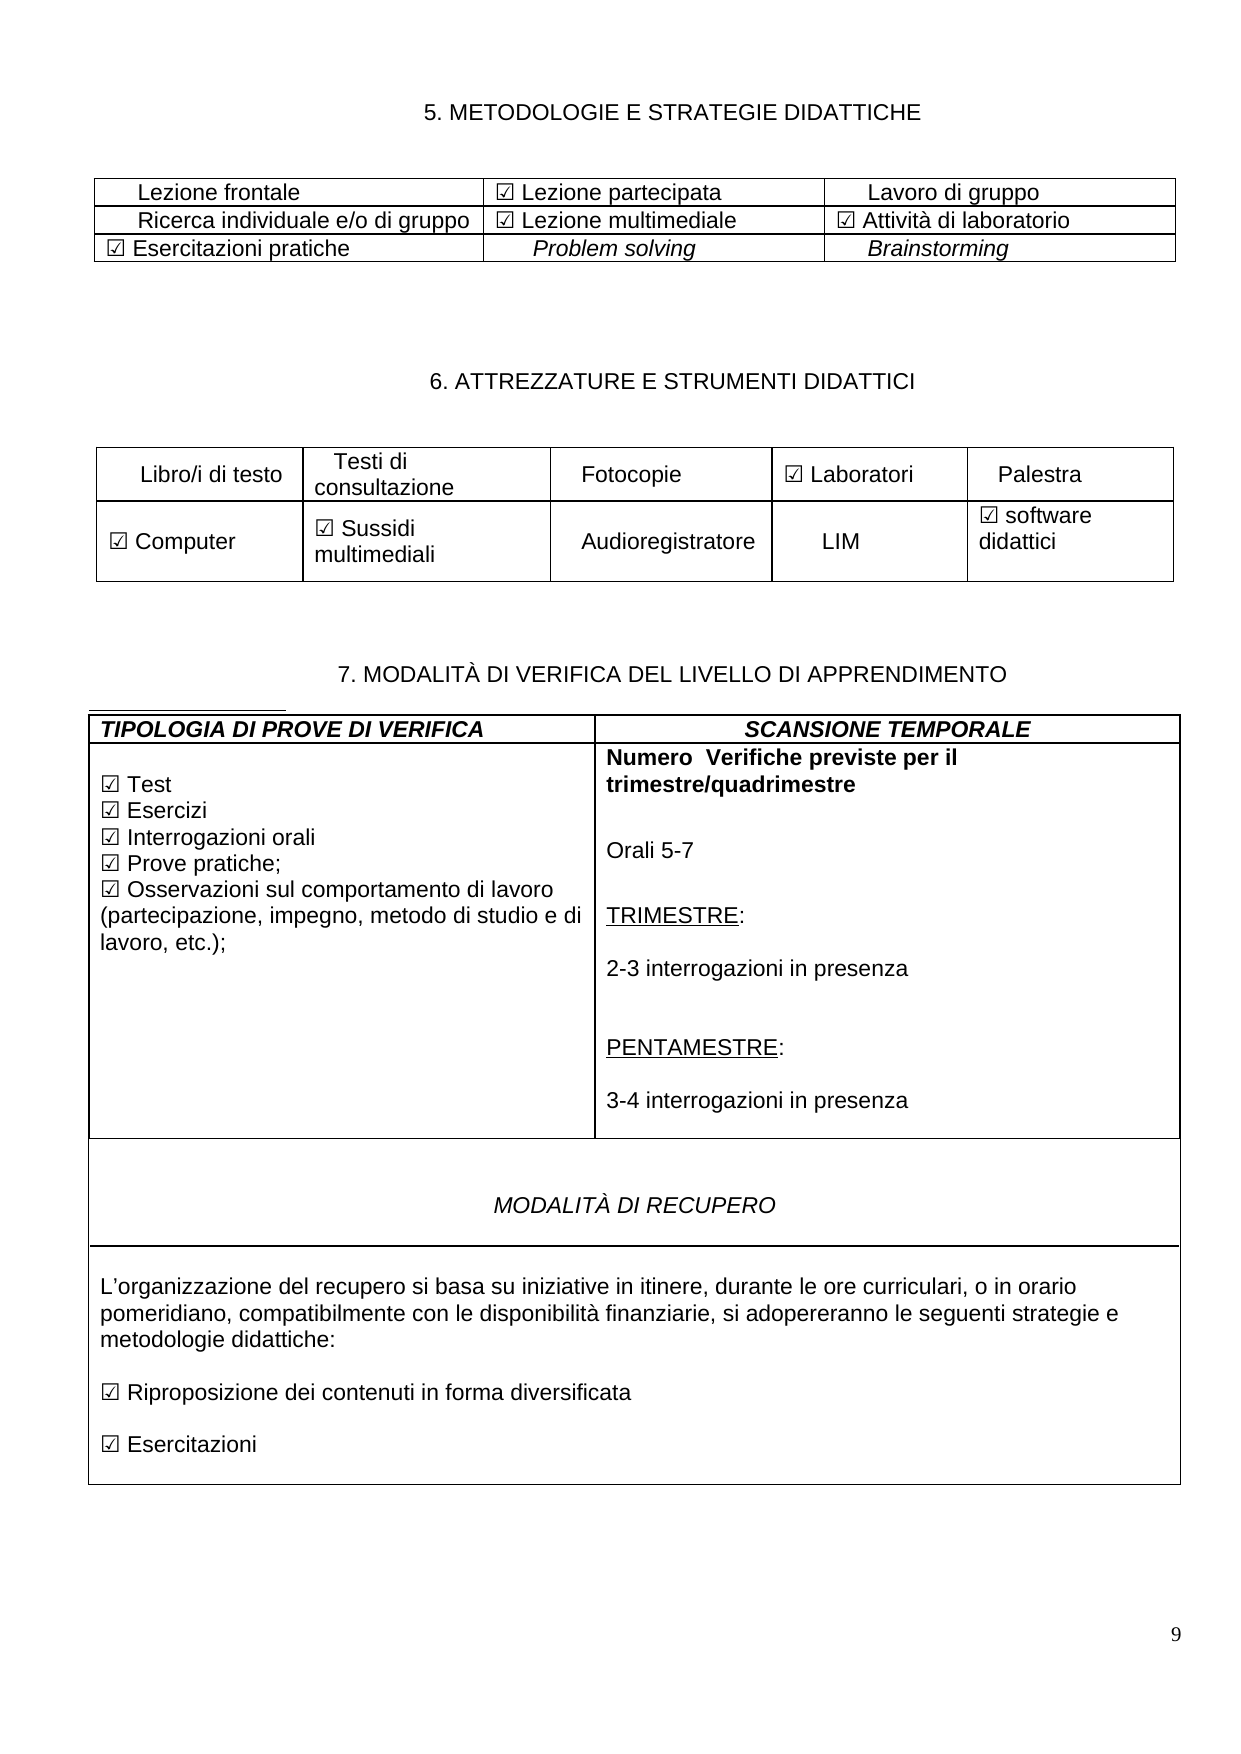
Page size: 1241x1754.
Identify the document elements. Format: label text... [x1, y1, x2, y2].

table_header Lezione frontale [95, 179, 483, 205]
list 5. METODOLOGIE E STRATEGIE DIDATTICHE [126, 99, 1181, 125]
table_cell L’organizzazione del recupero si basa su iniziative in itinere, durante le ore curriculari, o in orario pomeridiano, compatibilmente con le disponibilità finanziarie, si adopereranno le seguenti strategie e metodologie didattiche: ☑ Riproposizione dei contenuti in forma diversificata ☑ Esercitazioni [89, 1245, 1180, 1484]
table_cell ☑ Attività di laboratorio [825, 207, 1175, 233]
table_cell MODALITÀ DI RECUPERO [89, 1139, 1180, 1245]
table_cell Numero Verifiche previste per il trimestre/quadrimestre Orali 5-7 TRIMESTRE: 2-3 interrogazioni in presenza PENTAMESTRE: 3-4 interrogazioni in presenza [596, 744, 1179, 1138]
table_cell ☑ Test ☑ Esercizi ☑ Interrogazioni orali ☑ Prove pratiche; ☑ Osservazioni sul comportamento di lavoro (partecipazione, impegno, metodo di studio e di lavoro, etc.); [90, 744, 594, 1138]
list 7. MODALITÀ DI VERIFICA DEL LIVELLO DI APPRENDIMENTO [126, 661, 1181, 687]
table_cell ☑ Esercitazioni pratiche [95, 235, 483, 261]
table_cell ☑ Computer [97, 502, 302, 581]
list 6. ATTREZZATURE E STRUMENTI DIDATTICI [126, 368, 1181, 394]
table_cell ☑ Lezione multimediale [484, 207, 824, 233]
table_header TIPOLOGIA DI PROVE DI VERIFICA [90, 716, 594, 742]
table_cell ☑ Sussidi multimediali [304, 502, 550, 581]
table_cell Audioregistratore [551, 502, 771, 581]
table_header Palestra [968, 448, 1173, 500]
table_header Testi di consultazione [304, 448, 550, 500]
table_header ☑ Laboratori [773, 448, 967, 500]
table_header ☑ Lezione partecipata [484, 179, 824, 205]
table_header Lavoro di gruppo [825, 179, 1175, 205]
table_cell ☑ software didattici [968, 502, 1173, 581]
table_header SCANSIONE TEMPORALE [596, 716, 1179, 742]
table_cell LIM [773, 502, 967, 581]
table_cell Brainstorming [825, 235, 1175, 261]
table_header Libro/i di testo [97, 448, 302, 500]
table_header Fotocopie [551, 448, 771, 500]
table_cell Ricerca individuale e/o di gruppo [95, 207, 483, 233]
table_cell Problem solving [484, 235, 824, 261]
